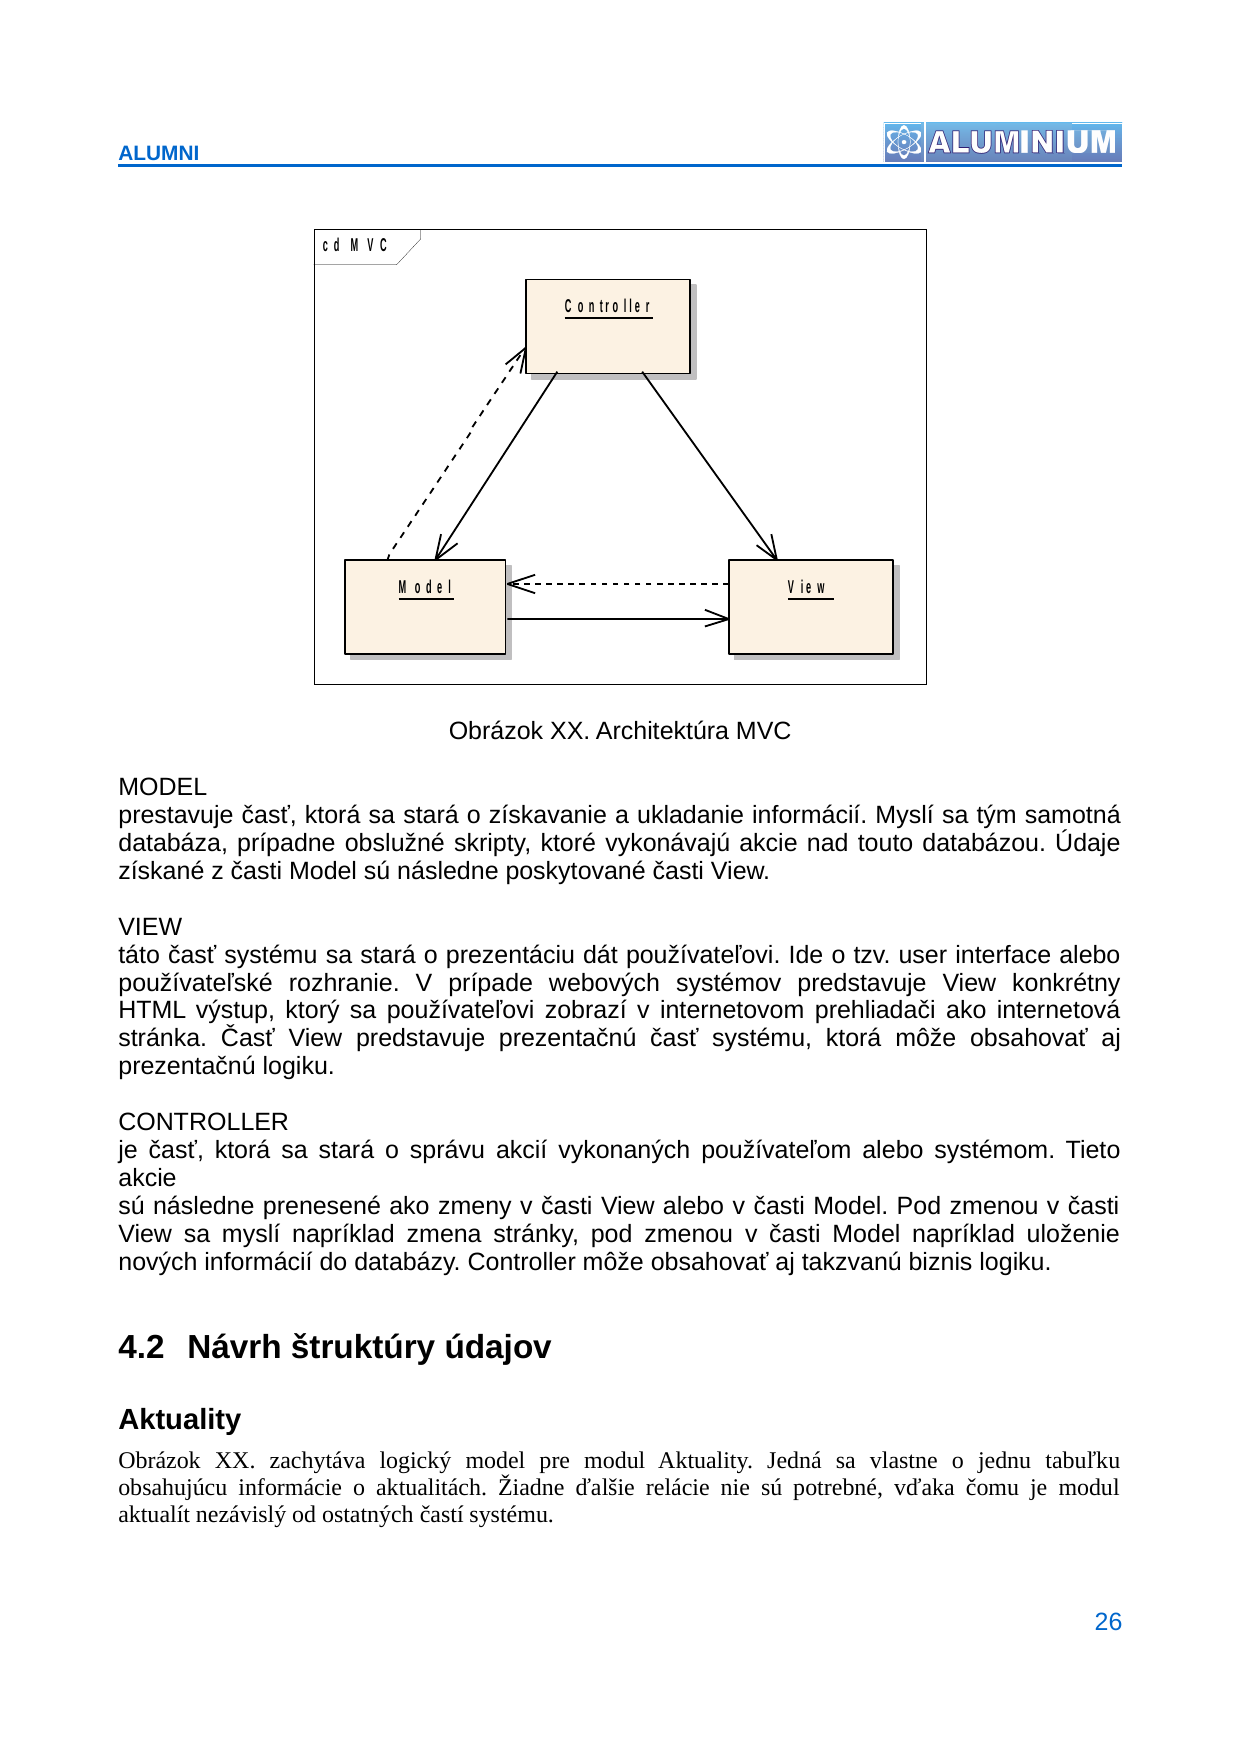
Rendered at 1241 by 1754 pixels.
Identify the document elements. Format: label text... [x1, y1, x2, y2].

text Obrázok XX. zachytáva logický model pre modul Aktuality. Jedná sa vlastne o jednu tabuľku obsahujúcu informácie o aktualitách. Žiadne ďalšie relácie nie sú potrebné, vďaka čomu je modul aktualít nezávislý od ostatných častí systému. [118, 1448, 1122, 1527]
text VIEW [118, 912, 1122, 940]
text je časť, ktorá sa stará o správu akcií vykonaných používateľom alebo systémom. Tieto akcie [118, 1136, 1122, 1192]
text sú následne prenesené ako zmeny v časti View alebo v časti Model. Pod zmenou v časti View sa myslí napríklad zmena stránky, pod zmenou v časti Model napríklad uloženie nových informácií do databázy. Controller môže obsahovať aj takzvanú biznis logiku. [118, 1192, 1122, 1275]
text CONTROLLER [118, 1108, 1122, 1136]
text prestavuje časť, ktorá sa stará o získavanie a ukladanie informácií. Myslí sa tým samotná databáza, prípadne obslužné skripty, ktoré vykonávajú akcie nad touto databázou. Údaje získané z časti Model sú následne poskytované časti View. [118, 801, 1122, 884]
text táto časť systému sa stará o prezentáciu dát používateľovi. Ide o tzv. user interface alebo používateľské rozhranie. V prípade webových systémov predstavuje View konkrétny HTML výstup, ktorý sa používateľovi zobrazí v internetovom prehliadači ako internetová stránka. Časť View predstavuje prezentačnú časť systému, ktorá môže obsahovať aj prezentačnú logiku. [118, 940, 1122, 1080]
subtitle Návrh štruktúry údajov [118, 1328, 1122, 1365]
subtitle Aktuality [118, 1403, 1122, 1435]
text Obrázok XX. Architektúra MVC [118, 717, 1122, 745]
text MODEL [118, 773, 1122, 801]
